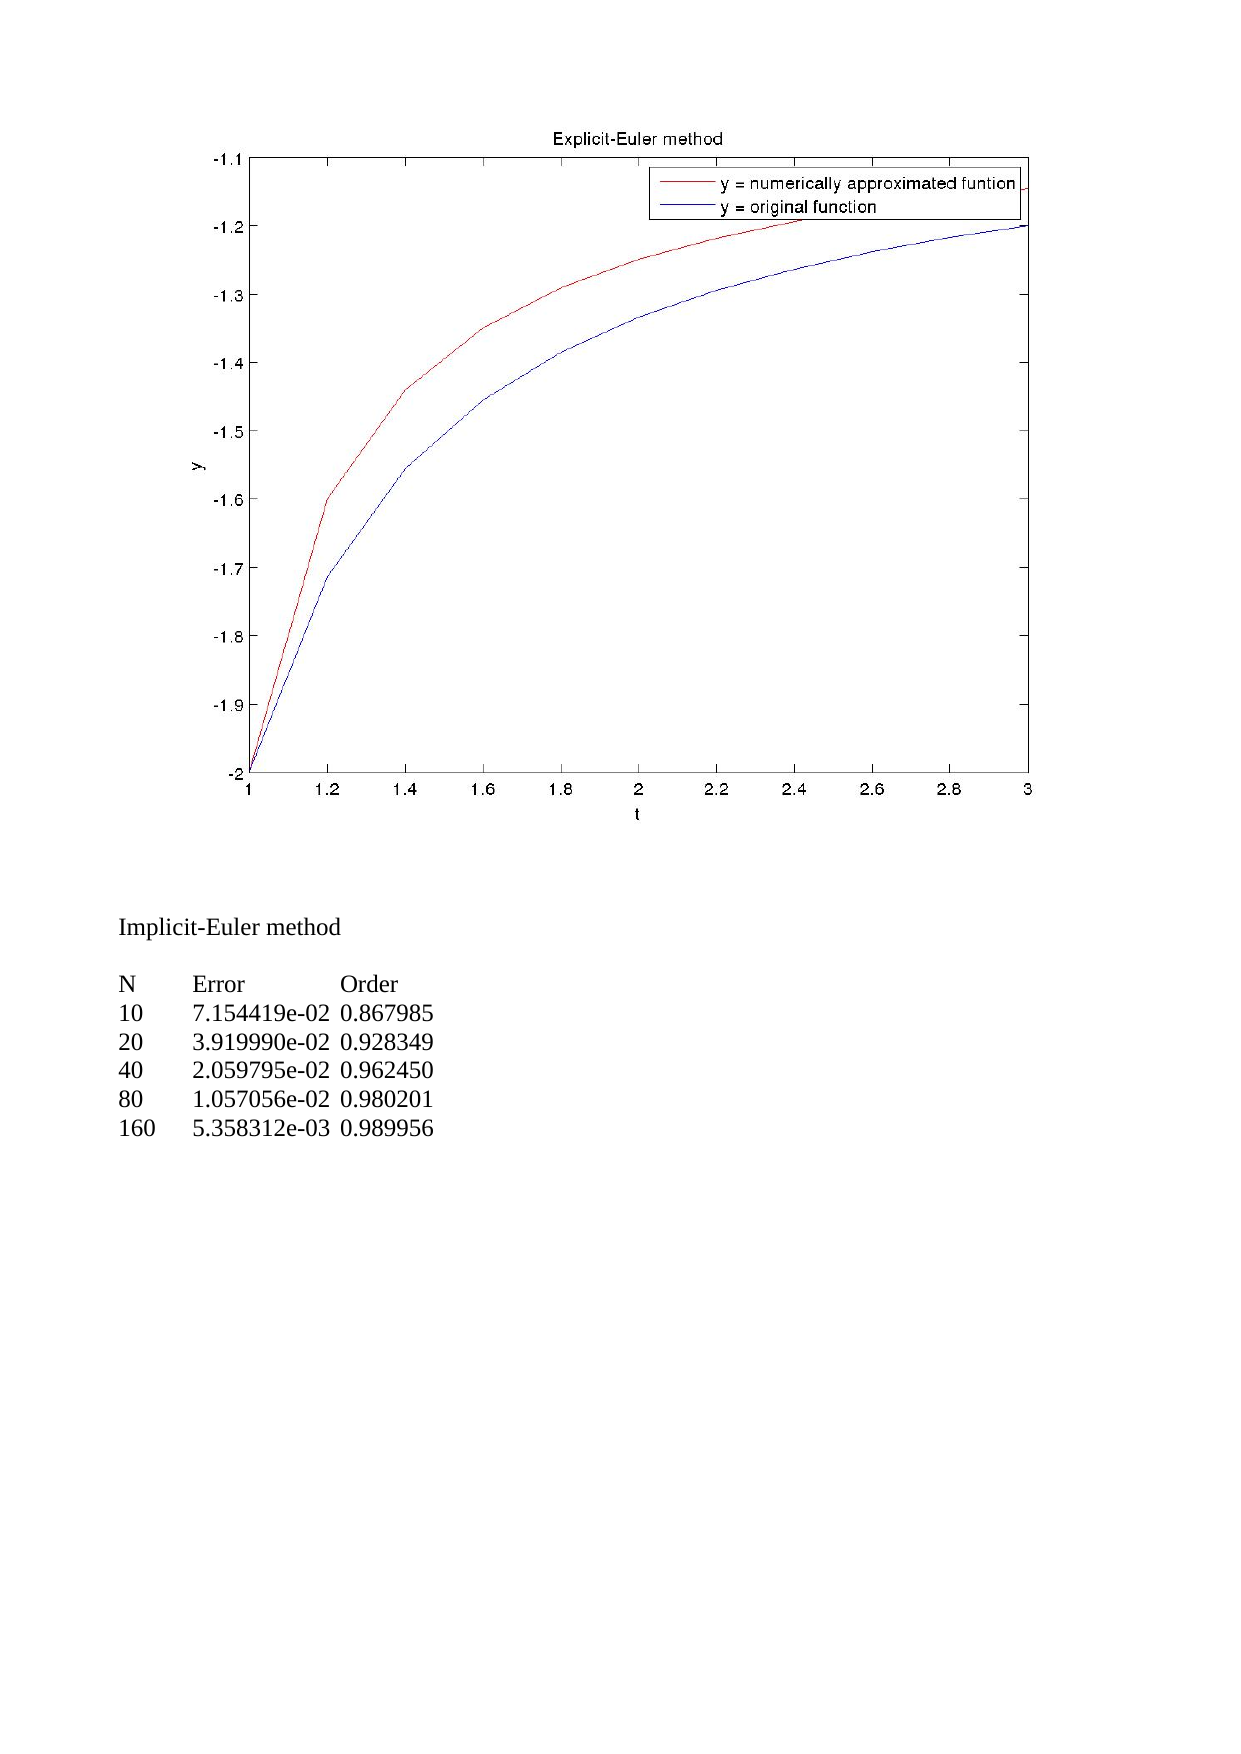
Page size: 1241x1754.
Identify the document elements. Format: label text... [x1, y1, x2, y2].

text Implicit-Euler method [118, 912, 1122, 940]
picture [118, 100, 1123, 855]
text 20 3.919990e-02 0.928349 [118, 1027, 1122, 1055]
text N Error Order [118, 969, 1122, 998]
text 160 5.358312e-03 0.989956 [118, 1113, 1122, 1142]
text 10 7.154419e-02 0.867985 [118, 998, 1122, 1027]
text 80 1.057056e-02 0.980201 [118, 1084, 1122, 1113]
text 40 2.059795e-02 0.962450 [118, 1055, 1122, 1084]
